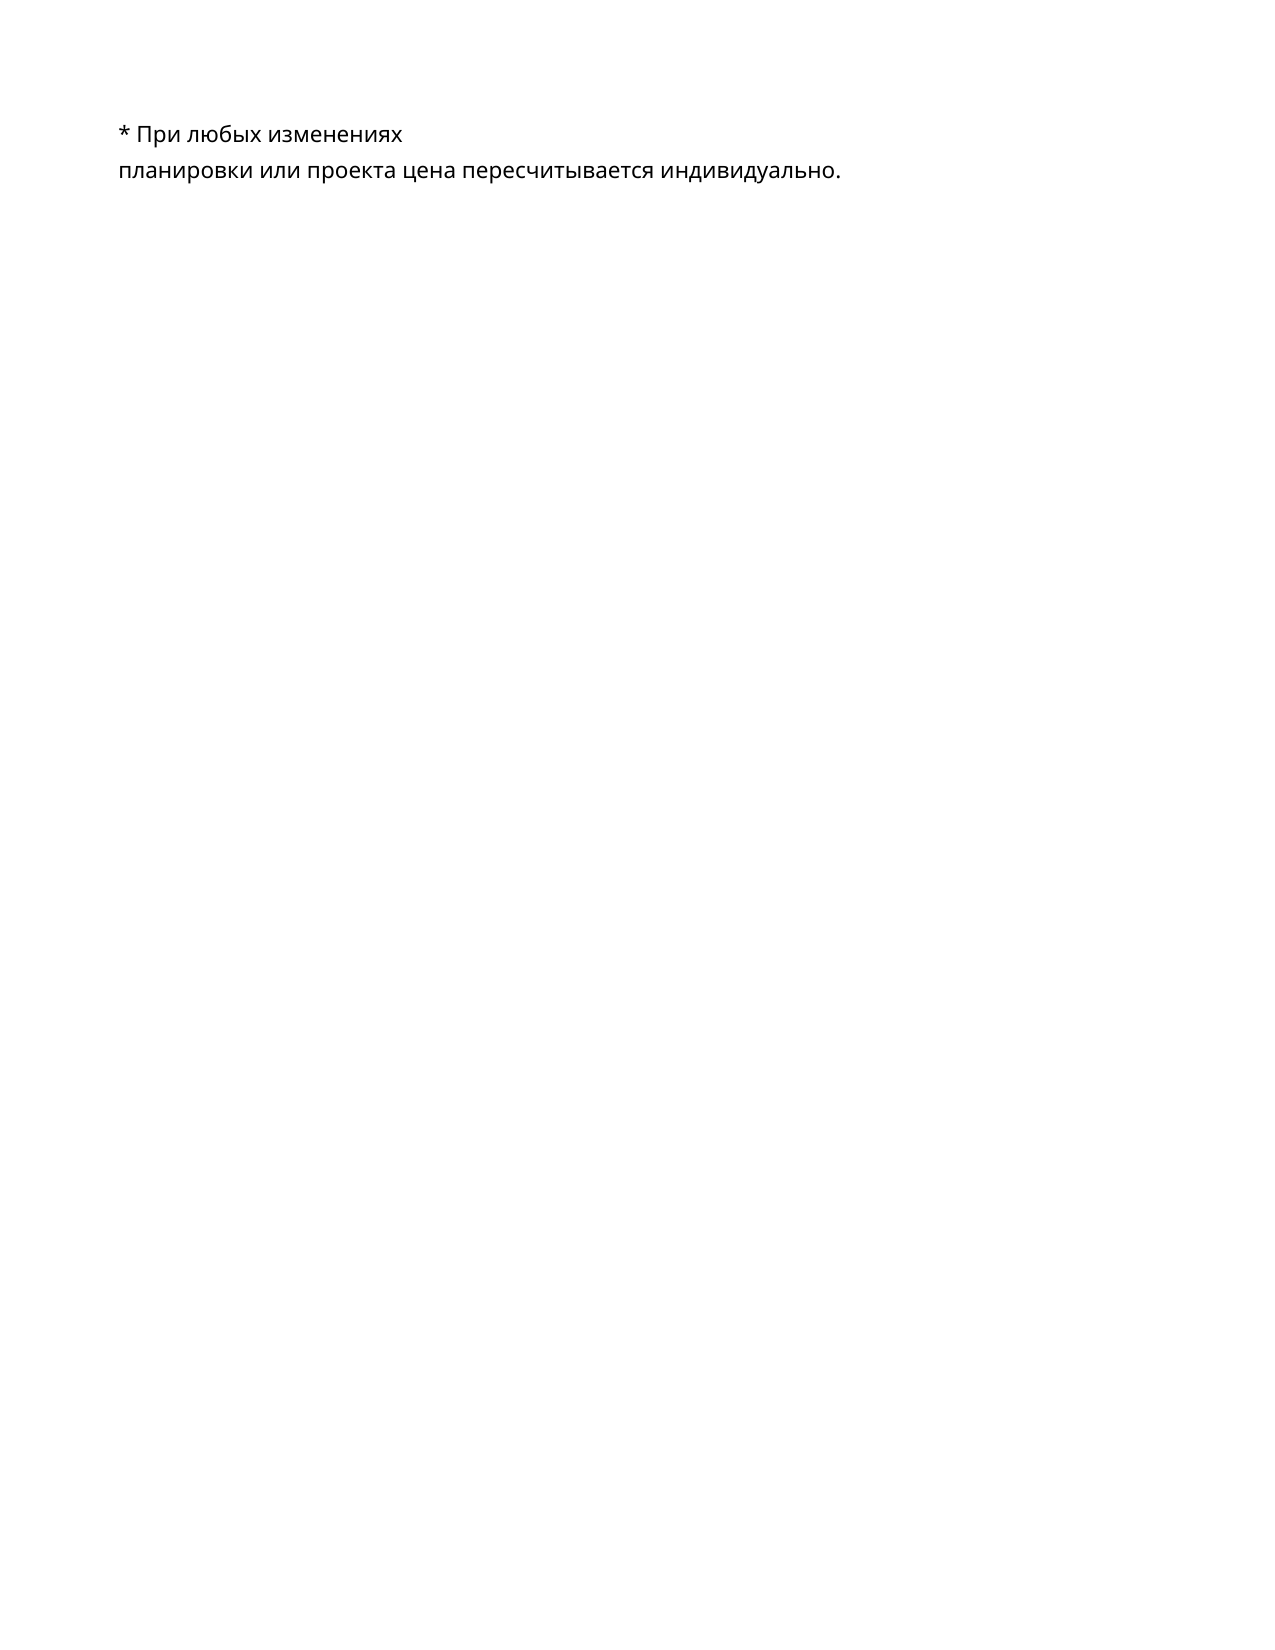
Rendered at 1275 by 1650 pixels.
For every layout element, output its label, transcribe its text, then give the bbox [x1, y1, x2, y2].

text * При любых изменениях планировки или проекта цена пересчитывается индивидуально. [118, 118, 1157, 185]
